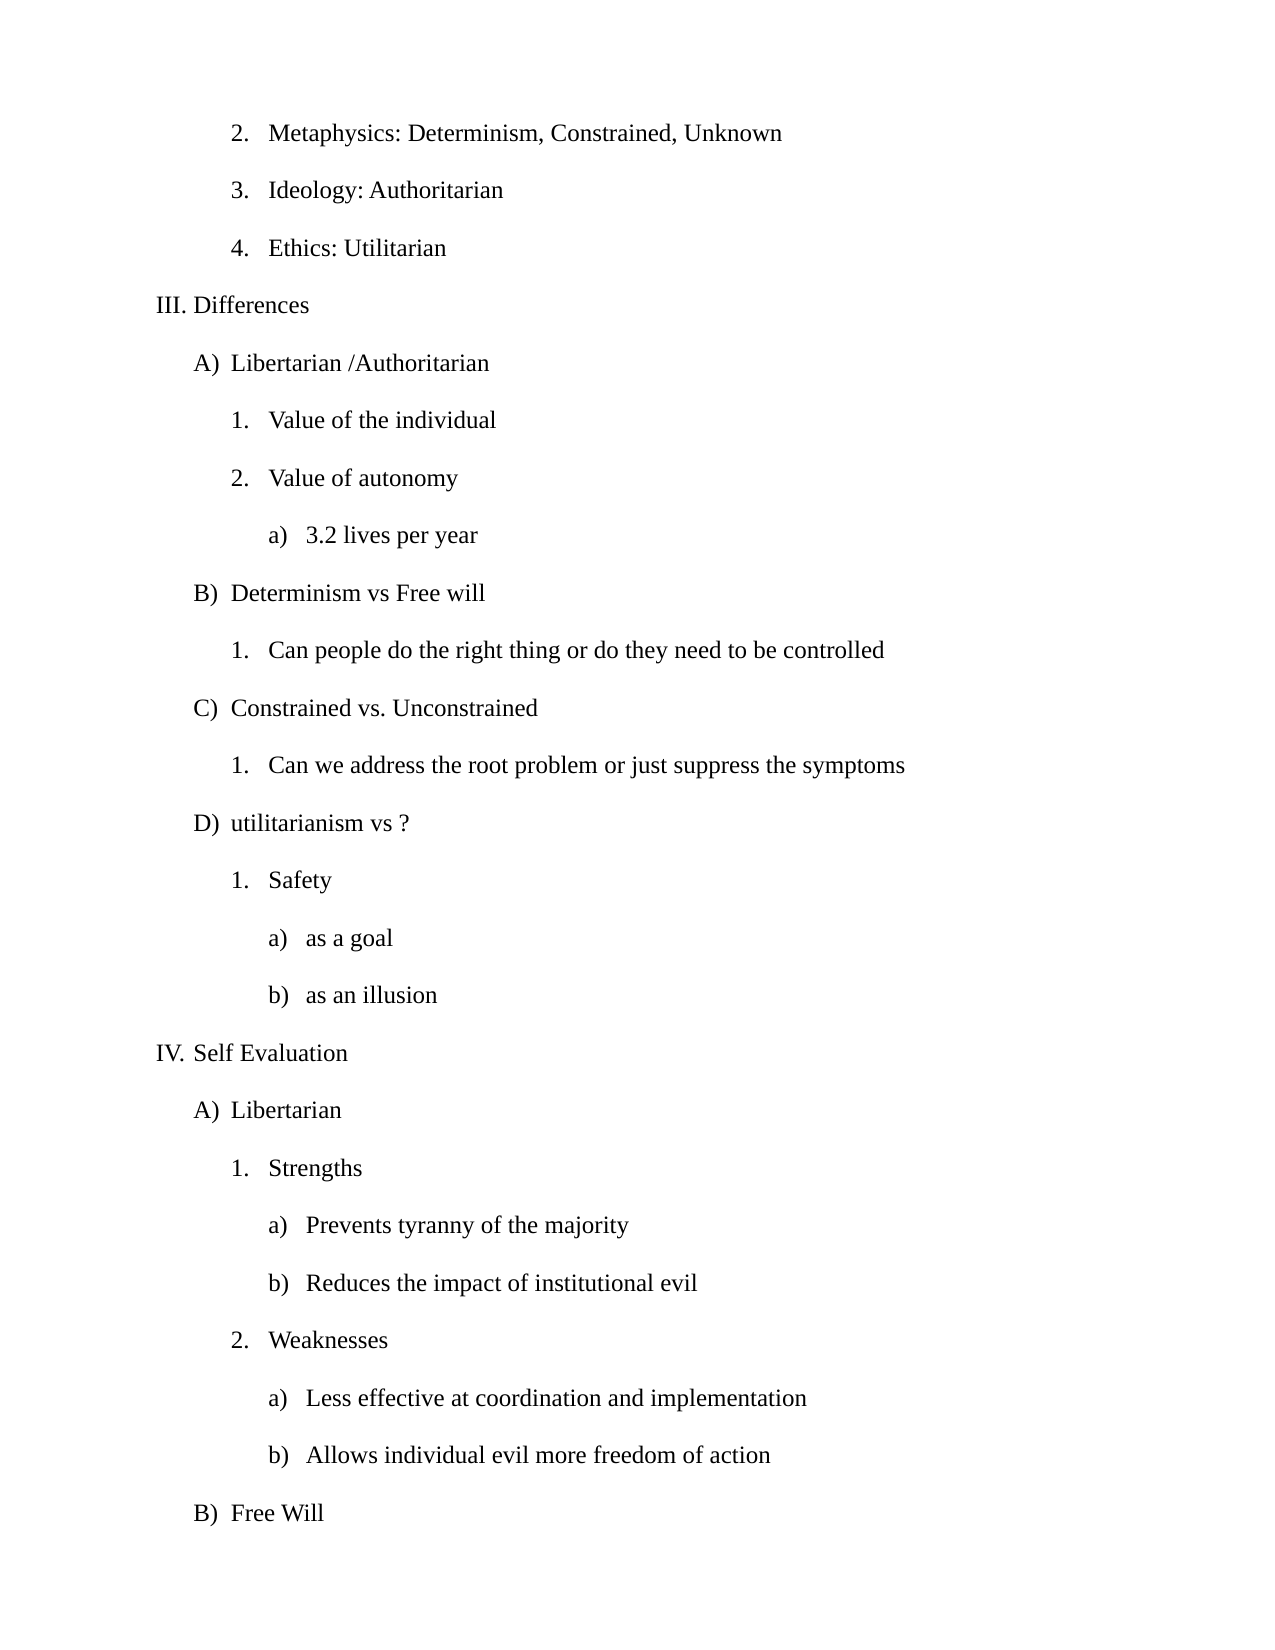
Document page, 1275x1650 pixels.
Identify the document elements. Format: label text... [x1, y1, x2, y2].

list Reduces the impact of institutional evil [268, 1268, 1157, 1297]
list utilitarianism vs ? [193, 808, 1157, 837]
list Value of the individual [231, 406, 1157, 434]
list Libertarian /Authoritarian [193, 348, 1157, 377]
list Free Will [193, 1498, 1157, 1527]
list Constrained vs. Unconstrained [193, 693, 1157, 722]
list Strengths [231, 1153, 1157, 1182]
list Differences [156, 291, 1157, 319]
list Value of autonomy [231, 463, 1157, 492]
list Prevents tyranny of the majority [268, 1211, 1157, 1239]
list Ethics: Utilitarian [231, 233, 1157, 262]
list Safety [231, 866, 1157, 894]
list as a goal [268, 923, 1157, 952]
list 3.2 lives per year [268, 521, 1157, 549]
list Can we address the root problem or just suppress the symptoms [231, 751, 1157, 779]
list Allows individual evil more freedom of action [268, 1441, 1157, 1469]
list Determinism vs Free will [193, 578, 1157, 607]
list Less effective at coordination and implementation [268, 1383, 1157, 1412]
list Weaknesses [231, 1326, 1157, 1354]
list Libertarian [193, 1096, 1157, 1124]
list Can people do the right thing or do they need to be controlled [231, 636, 1157, 664]
list Metaphysics: Determinism, Constrained, Unknown [231, 118, 1157, 147]
list Ideology: Authoritarian [231, 176, 1157, 204]
list as an illusion [268, 981, 1157, 1009]
list Self Evaluation [156, 1038, 1157, 1067]
